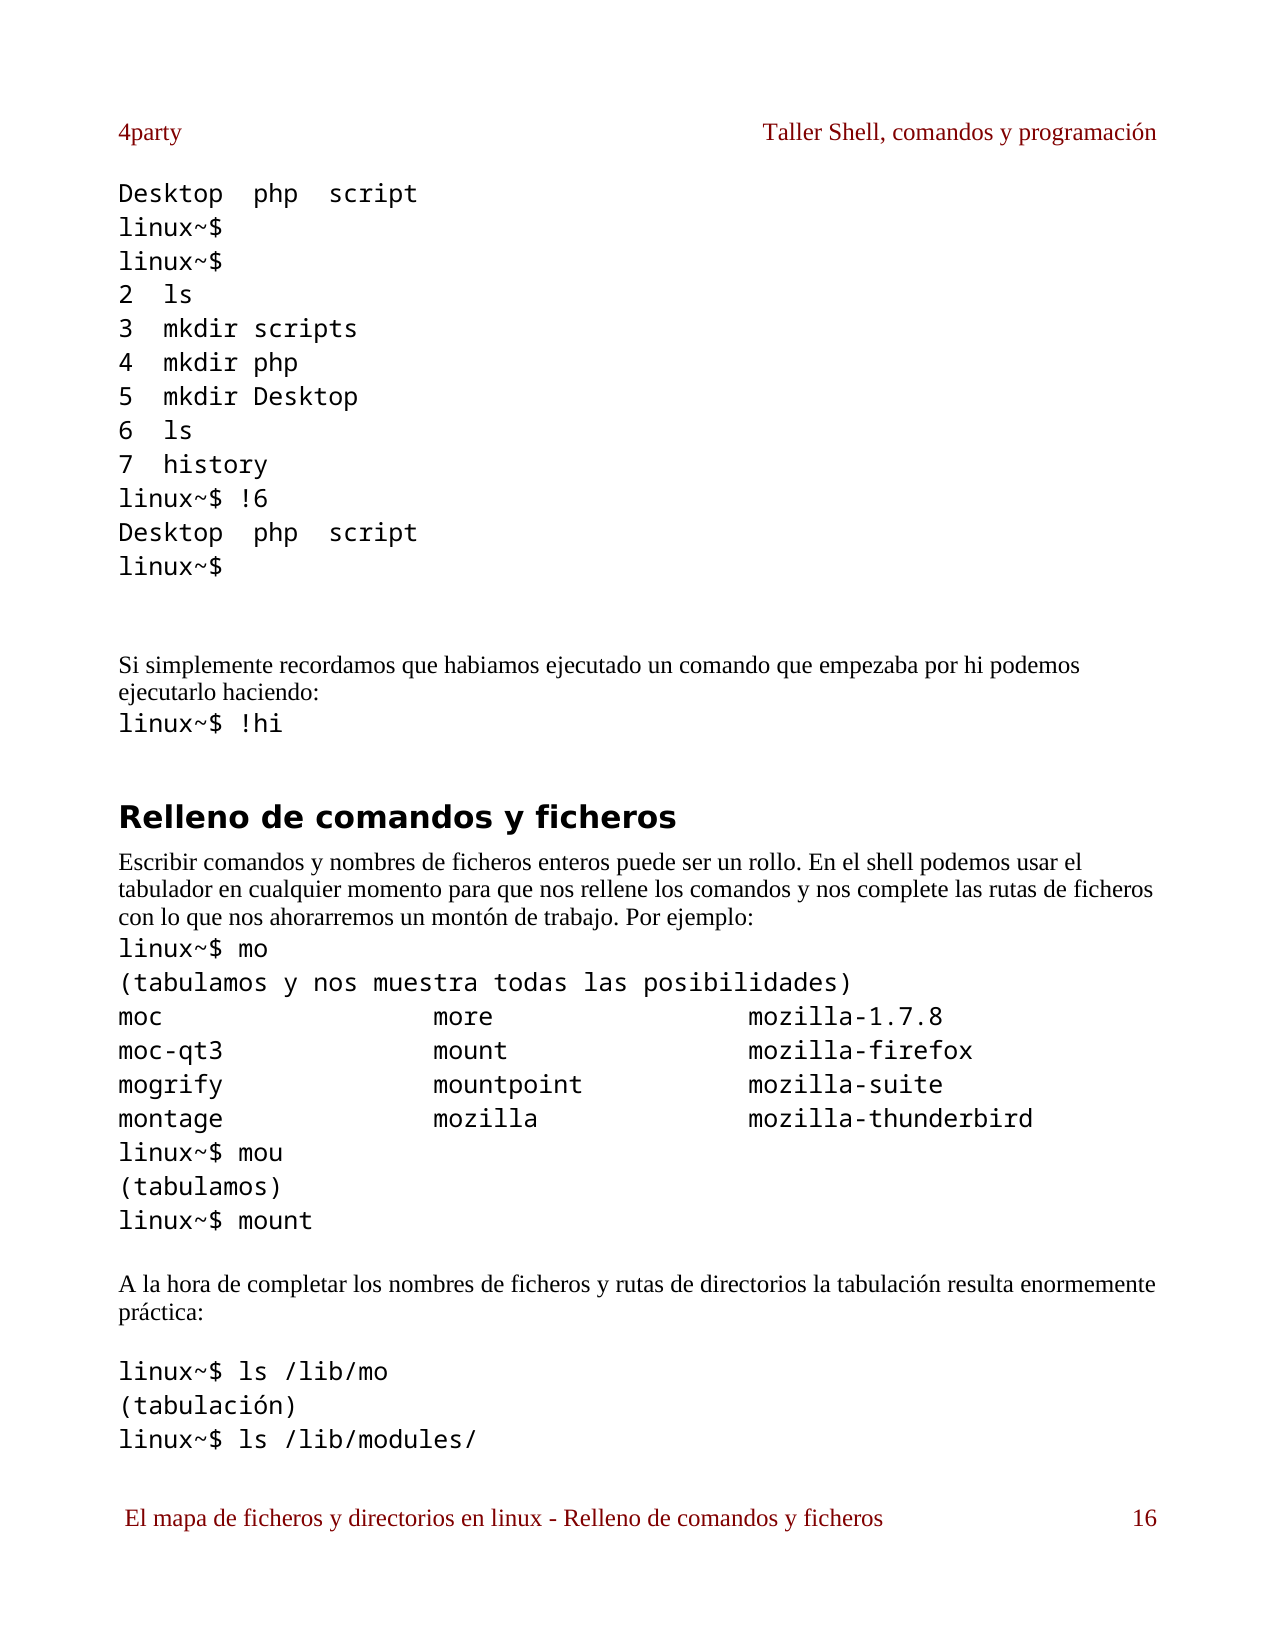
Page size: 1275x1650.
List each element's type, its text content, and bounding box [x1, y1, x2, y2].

text linux~$ mou [118, 1135, 1157, 1169]
text 3 mkdir scripts [118, 311, 1157, 345]
text Si simplemente recordamos que habiamos ejecutado un comando que empezaba por hi podemos ejecutarlo haciendo: [118, 651, 1157, 706]
text 6 ls [118, 413, 1157, 447]
text linux~$ !hi [118, 706, 1157, 740]
text moc-qt3 mount mozilla-firefox [118, 1033, 1157, 1067]
subtitle Relleno de comandos y ficheros [118, 799, 1157, 835]
text moc more mozilla-1.7.8 [118, 999, 1157, 1033]
text linux~$ [118, 243, 1157, 277]
text linux~$ [118, 209, 1157, 243]
text 7 history [118, 447, 1157, 481]
text Escribir comandos y nombres de ficheros enteros puede ser un rollo. En el shell podemos usar el tabulador en cualquier momento para que nos rellene los comandos y nos complete las rutas de ficheros con lo que nos ahorarremos un montón de trabajo. Por ejemplo: [118, 848, 1157, 931]
text linux~$ ls /lib/modules/ [118, 1422, 1157, 1456]
text linux~$ ls /lib/mo [118, 1354, 1157, 1388]
text Desktop php script [118, 515, 1157, 549]
text linux~$ mount [118, 1203, 1157, 1237]
text linux~$ !6 [118, 481, 1157, 515]
text montage mozilla mozilla-thunderbird [118, 1101, 1157, 1135]
text 4 mkdir php [118, 345, 1157, 379]
text linux~$ [118, 549, 1157, 583]
text 5 mkdir Desktop [118, 379, 1157, 413]
text Desktop php script [118, 175, 1157, 209]
text A la hora de completar los nombres de ficheros y rutas de directorios la tabulación resulta enormemente práctica: [118, 1271, 1157, 1326]
text linux~$ mo [118, 931, 1157, 965]
text (tabulamos) [118, 1169, 1157, 1203]
text mogrify mountpoint mozilla-suite [118, 1067, 1157, 1101]
text 2 ls [118, 277, 1157, 311]
text (tabulación) [118, 1388, 1157, 1422]
text (tabulamos y nos muestra todas las posibilidades) [118, 965, 1157, 999]
